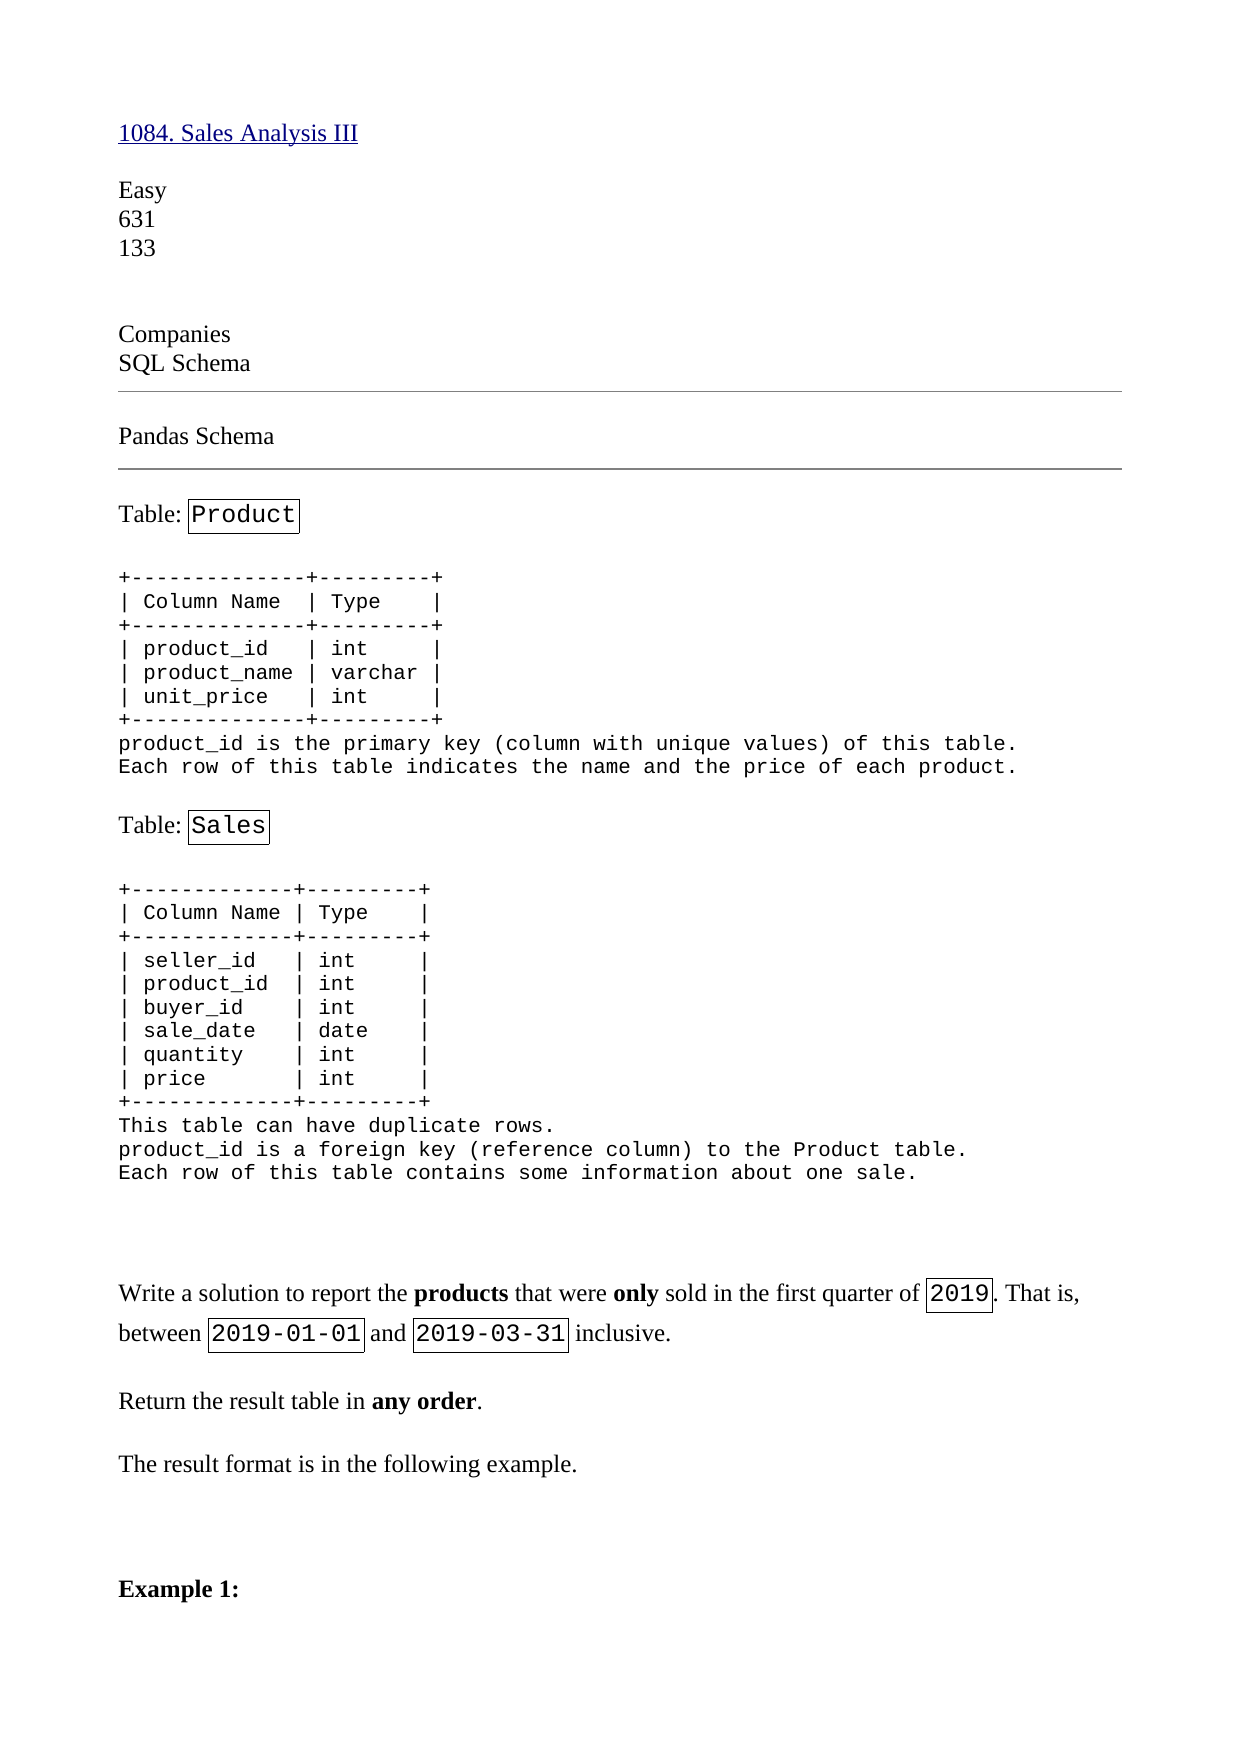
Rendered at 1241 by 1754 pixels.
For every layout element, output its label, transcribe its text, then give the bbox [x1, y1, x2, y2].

text | Column Name | Type | [118, 902, 1122, 926]
text | seller_id | int | [118, 949, 1122, 973]
text Write a solution to report the products that were only sold in the first quarter of 2019. That is, between 2019-01-01 and 2019-03-31 inclusive. [118, 1278, 1122, 1352]
text +--------------+---------+ [118, 615, 1122, 638]
text +--------------+---------+ [118, 709, 1122, 733]
text | product_id | int | [118, 638, 1122, 662]
text SQL Schema [118, 348, 1122, 377]
text product_id is the primary key (column with unique values) of this table. [118, 733, 1122, 757]
text Sales [189, 811, 269, 844]
text +-------------+---------+ [118, 879, 1122, 902]
text Table: Product [118, 498, 299, 533]
text Easy [118, 176, 1122, 204]
text This table can have duplicate rows. [118, 1115, 1122, 1139]
text | buyer_id | int | [118, 997, 1122, 1021]
text | Column Name | Type | [118, 591, 1122, 615]
text Example 1: [118, 1574, 1122, 1603]
text Table: [118, 810, 188, 844]
text [300, 498, 1122, 533]
text 133 [118, 233, 1122, 262]
text 1084. Sales Analysis III [118, 118, 1122, 147]
text | product_id | int | [118, 973, 1122, 997]
text | price | int | [118, 1068, 1122, 1091]
text The result format is in the following example. [118, 1449, 1122, 1478]
text product_id is a foreign key (reference column) to the Product table. [118, 1139, 1122, 1162]
text [270, 810, 1122, 844]
text +--------------+---------+ [118, 567, 1122, 591]
text | sale_date | date | [118, 1021, 1122, 1044]
text | product_name | varchar | [118, 662, 1122, 686]
text +-------------+---------+ [118, 926, 1122, 949]
text +-------------+---------+ [118, 1091, 1122, 1115]
text Pandas Schema [118, 421, 1122, 450]
text Return the result table in any order. [118, 1386, 1122, 1415]
text 631 [118, 204, 1122, 233]
text Companies [118, 319, 1122, 348]
text | unit_price | int | [118, 686, 1122, 709]
text Each row of this table contains some information about one sale. [118, 1162, 1122, 1186]
text Each row of this table indicates the name and the price of each product. [118, 757, 1122, 780]
text | quantity | int | [118, 1044, 1122, 1068]
